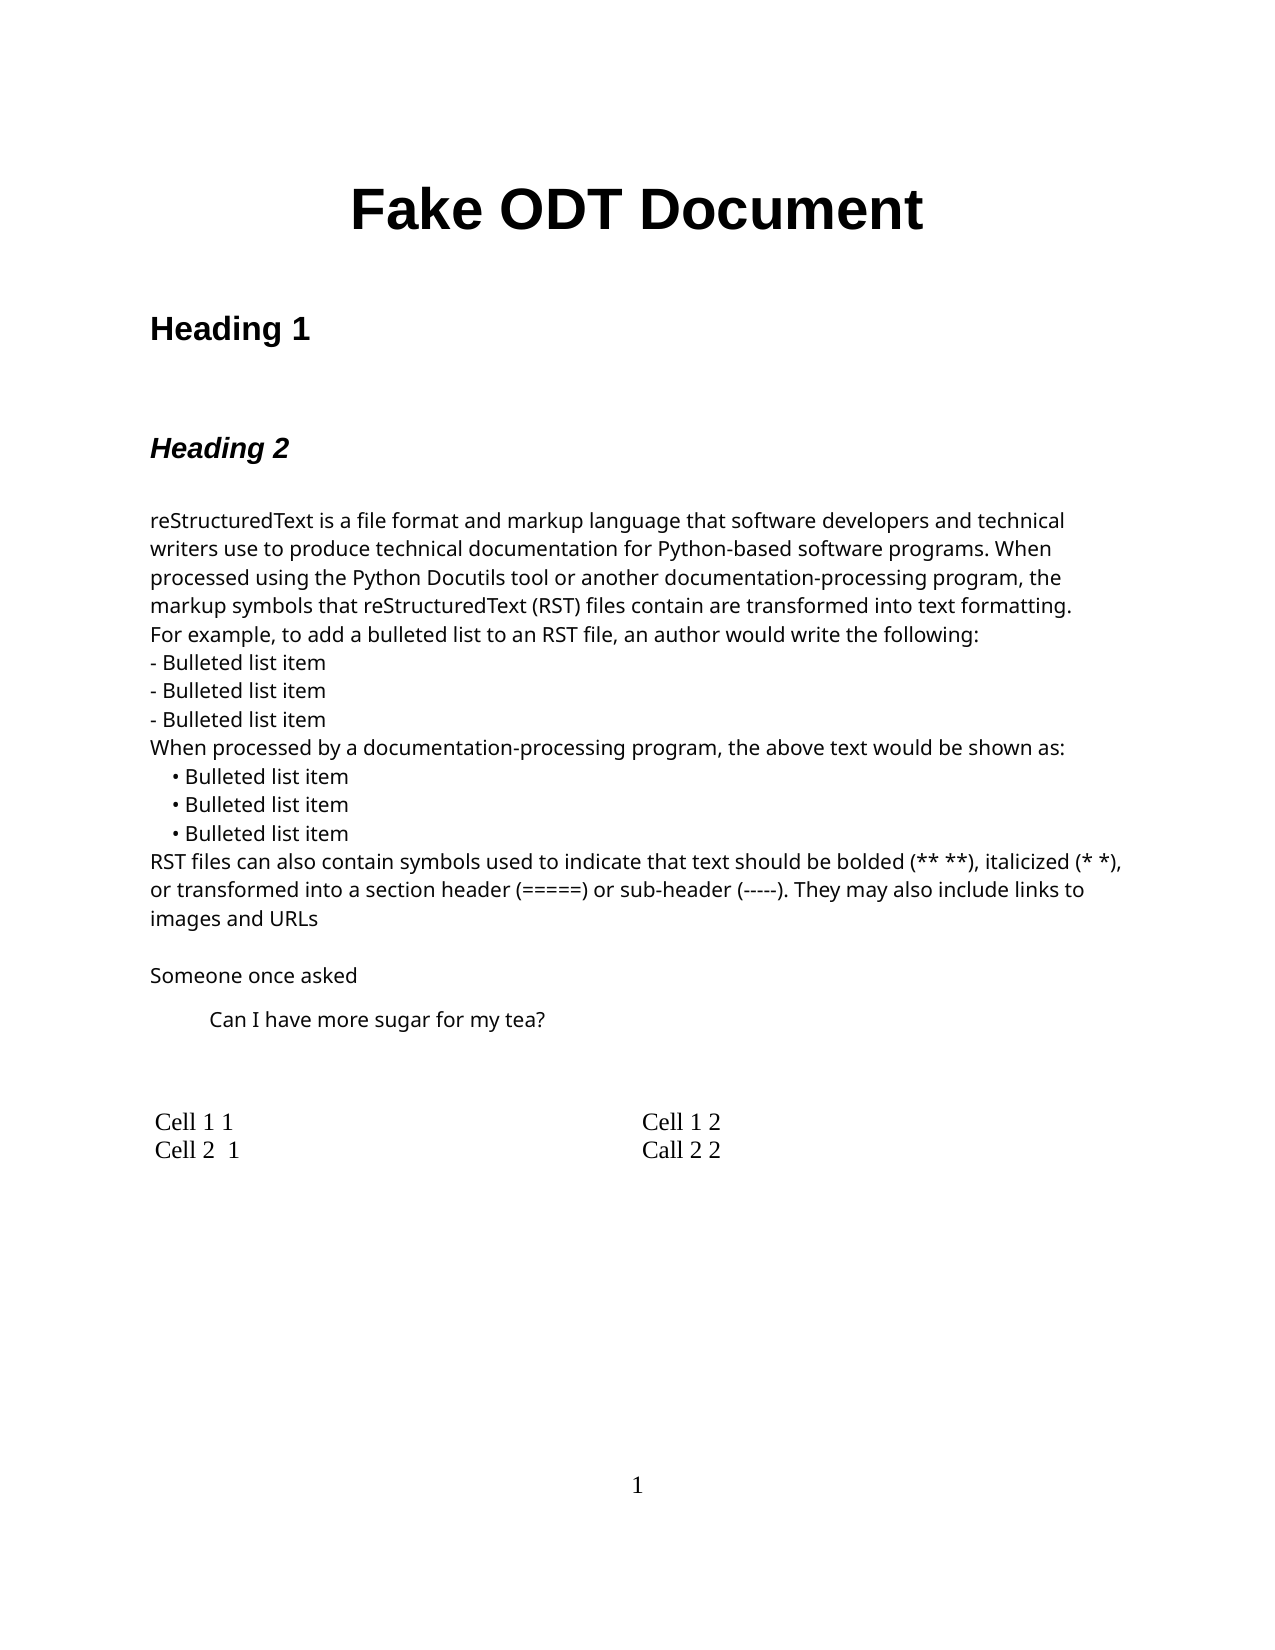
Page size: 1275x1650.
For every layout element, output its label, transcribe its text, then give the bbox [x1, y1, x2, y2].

text Can I have more sugar for my tea? [209, 1005, 1066, 1033]
table_cell Cell 2 1 [150, 1136, 637, 1164]
title Fake ODT Document [150, 175, 1125, 242]
subtitle Heading 1 [150, 308, 1125, 347]
table_header Cell 1 1 [150, 1107, 637, 1136]
table_header Cell 1 2 [638, 1107, 1125, 1136]
subtitle Heading 2 [150, 431, 1125, 465]
table_cell Call 2 2 [638, 1136, 1125, 1164]
text reStructuredText is a file format and markup language that software developers and technical writers use to produce technical documentation for Python-based software programs. When processed using the Python Docutils tool or another documentation-processing program, the markup symbols that reStructuredText (RST) files contain are transformed into text formatting. For example, to add a bulleted list to an RST file, an author would write the following: - Bulleted list item - Bulleted list item - Bulleted list item When processed by a documentation-processing program, the above text would be shown as: • Bulleted list item • Bulleted list item • Bulleted list item RST files can also contain symbols used to indicate that text should be bolded (** **), italicized (* *), or transformed into a section header (=====) or sub-header (-----). They may also include links to images and URLs [150, 506, 1125, 932]
text Someone once asked [150, 961, 1125, 990]
